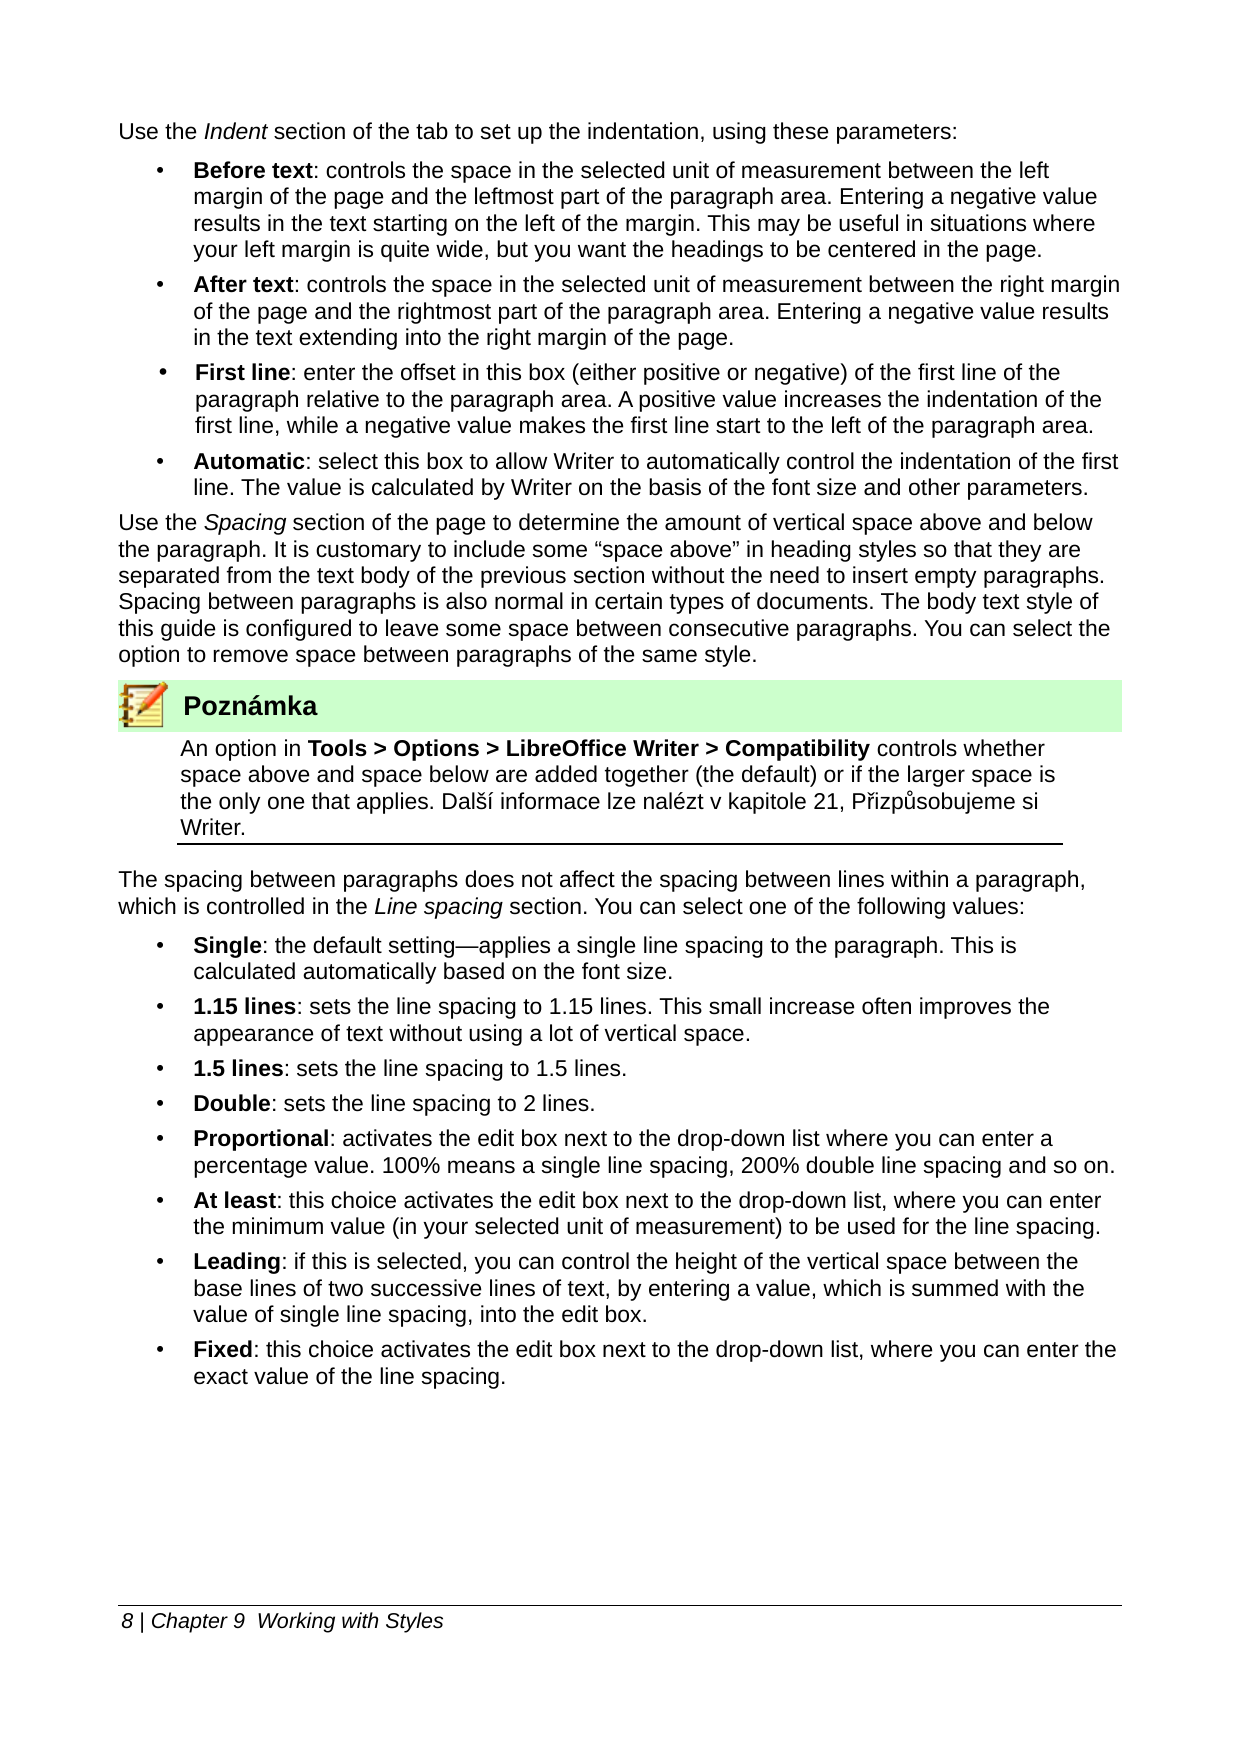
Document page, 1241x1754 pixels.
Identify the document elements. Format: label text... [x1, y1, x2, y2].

list After text: controls the space in the selected unit of measurement between the right margin of the page and the rightmost part of the paragraph area. Entering a negative value results in the text extending into the right margin of the page. [156, 271, 1122, 350]
list Fixed: this choice activates the edit box next to the drop-down list, where you can enter the exact value of the line spacing. [156, 1336, 1122, 1389]
list The spacing between paragraphs does not affect the spacing between lines within a paragraph, which is controlled in the Line spacing section. You can select one of the following values: [118, 866, 1122, 919]
text An option in Tools > Options > LibreOffice Writer > Compatibility controls whether space above and space below are added together (the default) or if the larger space is the only one that applies. Další informace lze nalézt v kapitole 21, Přizpůsobujeme si Writer. [177, 732, 1063, 843]
list Proportional: activates the edit box next to the drop-down list where you can enter a percentage value. 100% means a single line spacing, 200% double line spacing and so on. [156, 1125, 1122, 1178]
list Use the Indent section of the tab to set up the indentation, using these parameters: [118, 118, 1122, 144]
list First line: enter the offset in this box (either positive or negative) of the first line of the paragraph relative to the paragraph area. A positive value increases the indentation of the first line, while a negative value makes the first line start to the left of the paragraph area. [156, 359, 1122, 439]
text Use the Spacing section of the page to determine the amount of vertical space above and below the paragraph. It is customary to include some “space above” in heading styles so that they are separated from the text body of the previous section without the need to insert empty paragraphs. Spacing between paragraphs is also normal in certain types of documents. The body text style of this guide is configured to leave some space between consecutive paragraphs. You can select the option to remove space between paragraphs of the same style. [118, 509, 1122, 667]
picture [119, 680, 170, 731]
subtitle Poznámka [118, 680, 1122, 732]
list Leading: if this is selected, you can control the height of the vertical space between the base lines of two successive lines of text, by entering a value, which is summed with the value of single line spacing, into the edit box. [156, 1248, 1122, 1327]
list Single: the default setting—applies a single line spacing to the paragraph. This is calculated automatically based on the font size. [156, 932, 1122, 984]
list Double: sets the line spacing to 2 lines. [156, 1090, 1122, 1116]
list Automatic: select this box to allow Writer to automatically control the indentation of the first line. The value is calculated by Writer on the basis of the font size and other parameters. [156, 448, 1122, 500]
list Before text: controls the space in the selected unit of measurement between the left margin of the page and the leftmost part of the paragraph area. Entering a negative value results in the text starting on the left of the margin. This may be useful in situations where your left margin is quite wide, but you want the headings to be centered in the page. [156, 157, 1122, 262]
list 1.5 lines: sets the line spacing to 1.5 lines. [156, 1055, 1122, 1081]
list At least: this choice activates the edit box next to the drop-down list, where you can enter the minimum value (in your selected unit of measurement) to be used for the line spacing. [156, 1187, 1122, 1239]
list 1.15 lines: sets the line spacing to 1.15 lines. This small increase often improves the appearance of text without using a lot of vertical space. [156, 993, 1122, 1046]
